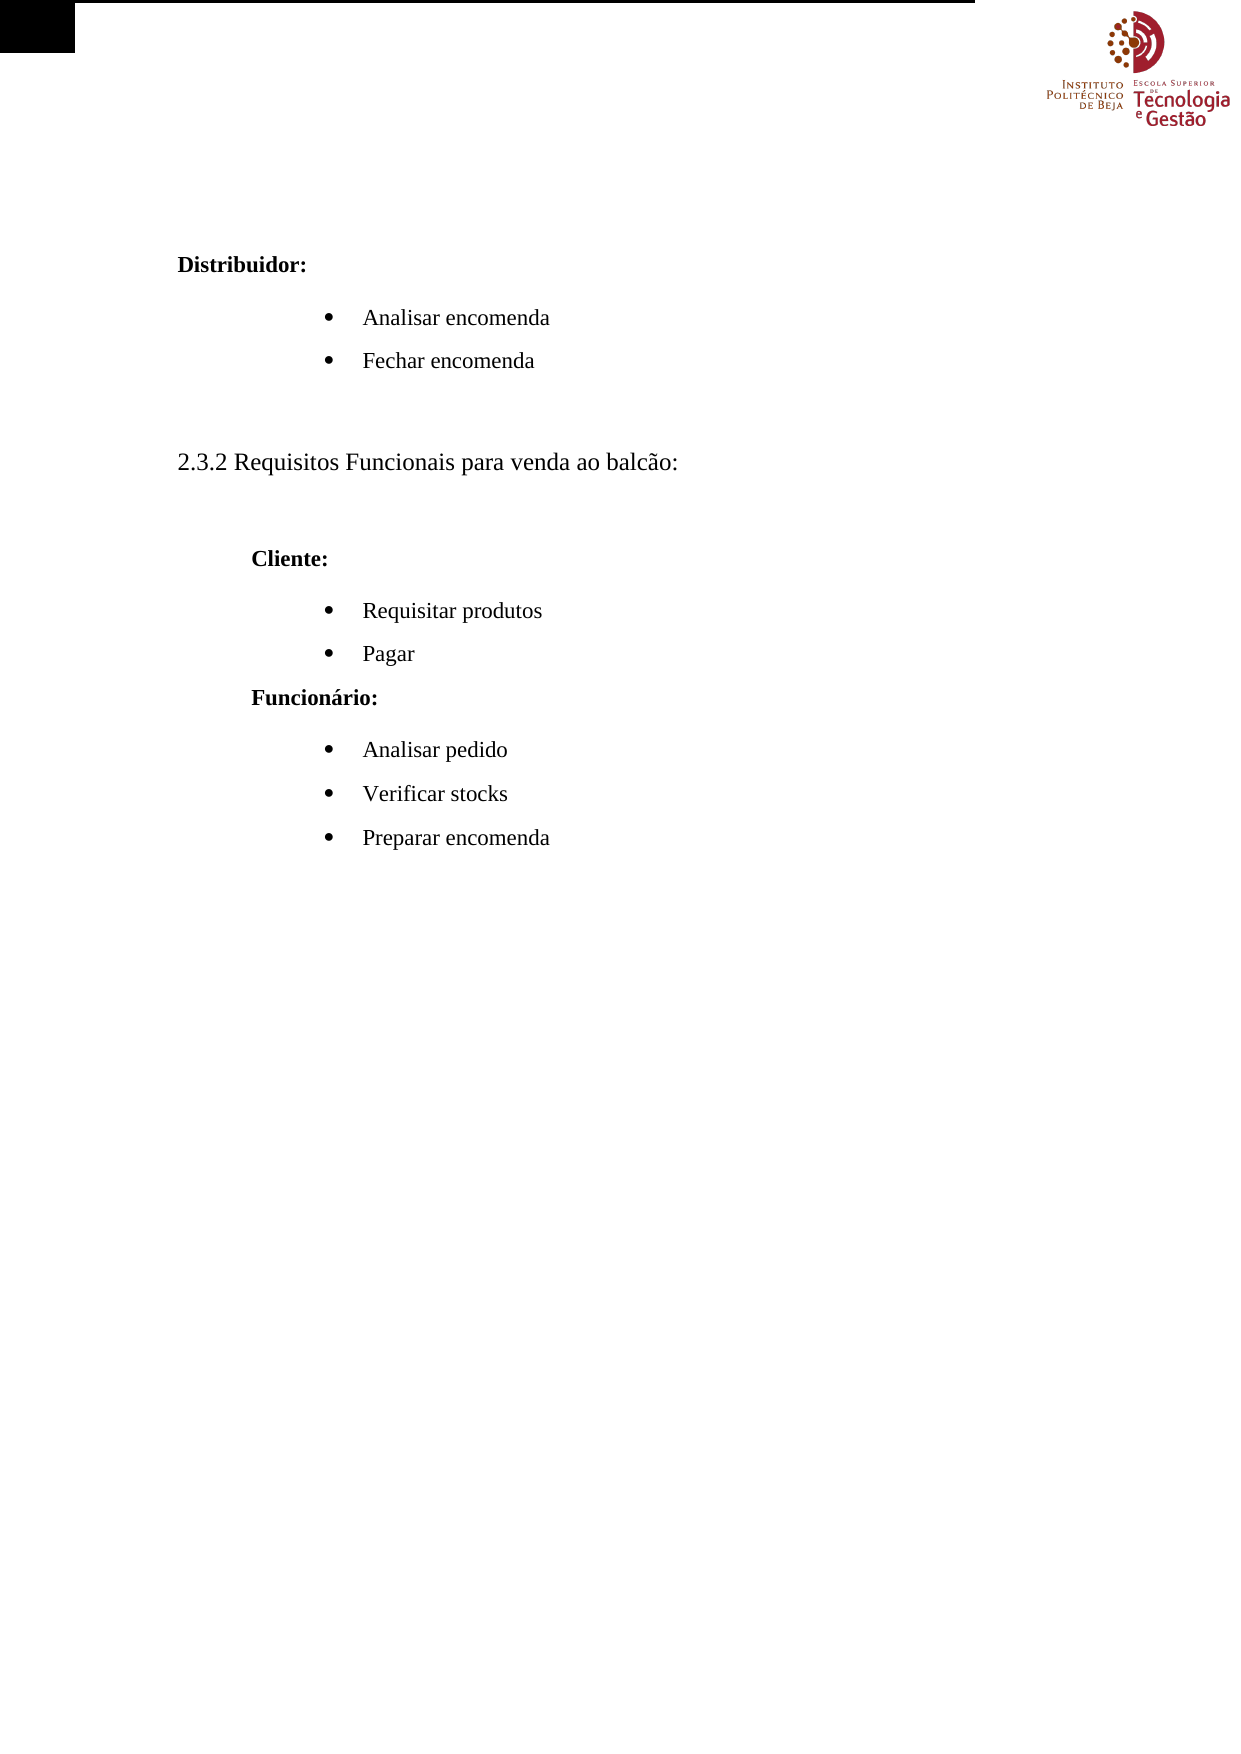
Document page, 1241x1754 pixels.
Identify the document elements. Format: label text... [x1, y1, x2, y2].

text Cliente: [177, 545, 1063, 571]
list Fechar encomenda [325, 347, 1063, 374]
subtitle 2.3.2 Requisitos Funcionais para venda ao balcão: [177, 447, 1063, 476]
list Analisar pedido [325, 736, 1063, 763]
text Funcionário: [251, 684, 1063, 711]
list Requisitar produtos [325, 597, 1063, 623]
list Analisar encomenda [325, 303, 1063, 330]
text Distribuidor: [177, 252, 1063, 278]
list Verificar stocks [325, 780, 1063, 806]
list Pagar [325, 641, 1063, 667]
list Preparar encomenda [325, 824, 1063, 850]
